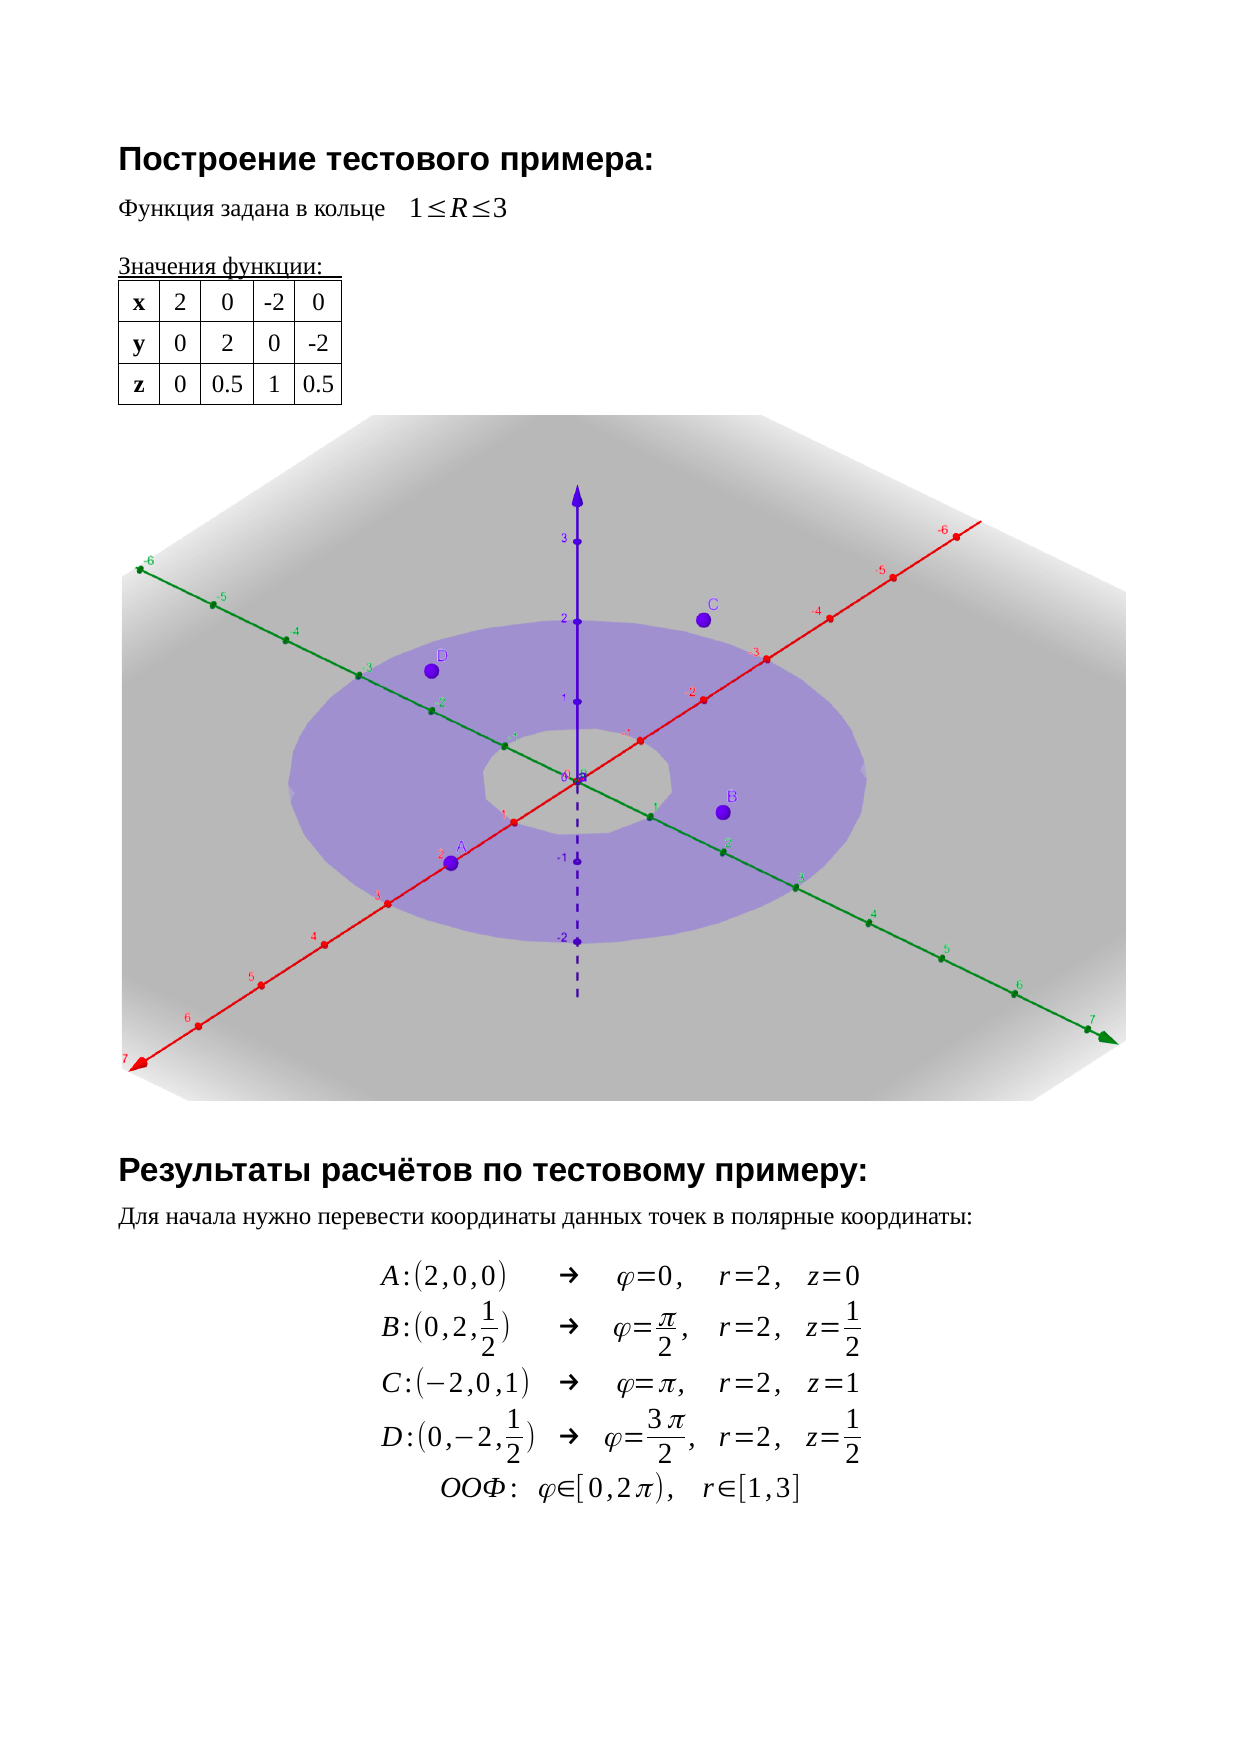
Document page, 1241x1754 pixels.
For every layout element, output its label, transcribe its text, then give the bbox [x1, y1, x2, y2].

table_cell y [119, 322, 159, 362]
table_header x [119, 281, 159, 321]
text Значения функции: [118, 251, 1122, 280]
subtitle Построение тестового примера: [118, 139, 1122, 178]
table_cell 0 [160, 364, 200, 404]
table_cell 0 [254, 322, 294, 362]
table_cell 2 [201, 322, 253, 362]
table_header 0 [201, 281, 253, 321]
subtitle Результаты расчётов по тестовому примеру: [118, 1150, 1122, 1188]
text Для начала нужно перевести координаты данных точек в полярные координаты: [118, 1201, 1122, 1229]
table_cell 0 [160, 322, 200, 362]
table_header 2 [160, 281, 200, 321]
table_header -2 [254, 281, 294, 321]
table_cell 0.5 [295, 364, 341, 404]
table_header 0 [295, 281, 341, 321]
table_cell 0.5 [201, 364, 253, 404]
picture [121, 415, 1126, 1101]
table_cell z [119, 364, 159, 404]
table_cell 1 [254, 364, 294, 404]
table_cell -2 [295, 322, 341, 362]
text Функция задана в кольце [118, 190, 1122, 222]
